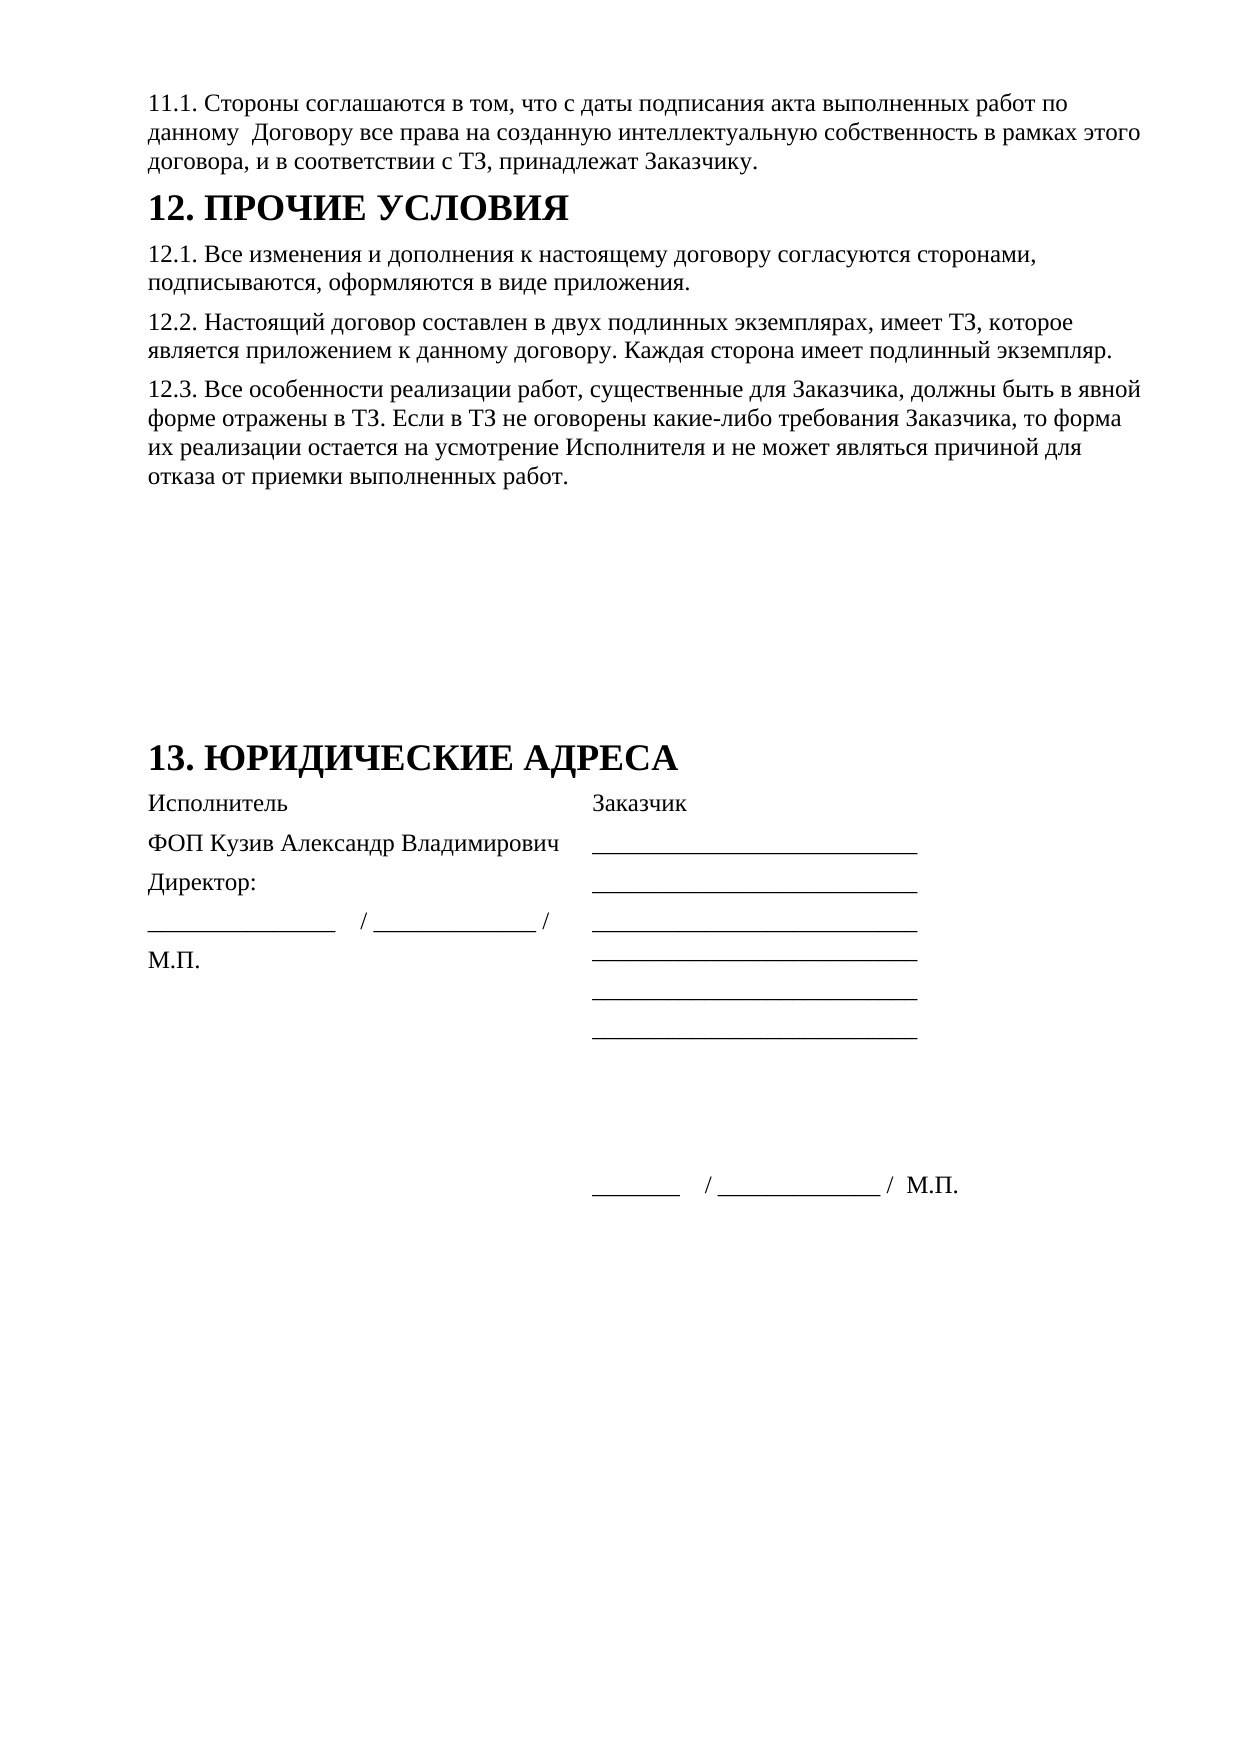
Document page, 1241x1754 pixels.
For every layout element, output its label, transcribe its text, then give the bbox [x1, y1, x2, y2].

text 12.2. Настоящий договор составлен в двух подлинных экземплярах, имеет ТЗ, которое является приложением к данному договору. Каждая сторона имеет подлинный экземпляр. [148, 307, 1152, 364]
text 12.1. Все изменения и дополнения к настоящему договору согласуются сторонами, подписываются, оформляются в виде приложения. [148, 239, 1152, 296]
table_header Исполнитель ФОП Кузив Александр Владимирович Директор: _______________ / _____________ / М.П. [148, 789, 592, 1209]
subtitle 12. ПРОЧИЕ УСЛОВИЯ [148, 185, 1152, 228]
subtitle 13. ЮРИДИЧЕСКИЕ АДРЕСА [148, 735, 1152, 778]
text 11.1. Стороны соглашаются в том, что с даты подписания акта выполненных работ по данному Договору все права на созданную интеллектуальную собственность в рамках этого договора, и в соответствии с ТЗ, принадлежат Заказчику. [148, 88, 1152, 175]
text 12.3. Все особенности реализации работ, существенные для Заказчика, должны быть в явной форме отражены в ТЗ. Если в ТЗ не оговорены какие-либо требования Заказчика, то форма их реализации остается на усмотрение Исполнителя и не может являться причиной для отказа от приемки выполненных работ. [148, 374, 1152, 489]
table_header Заказчик __________________________ __________________________ __________________________ __________________________ __________________________ __________________________ _______ / _____________ / М.П. [592, 789, 1037, 1209]
